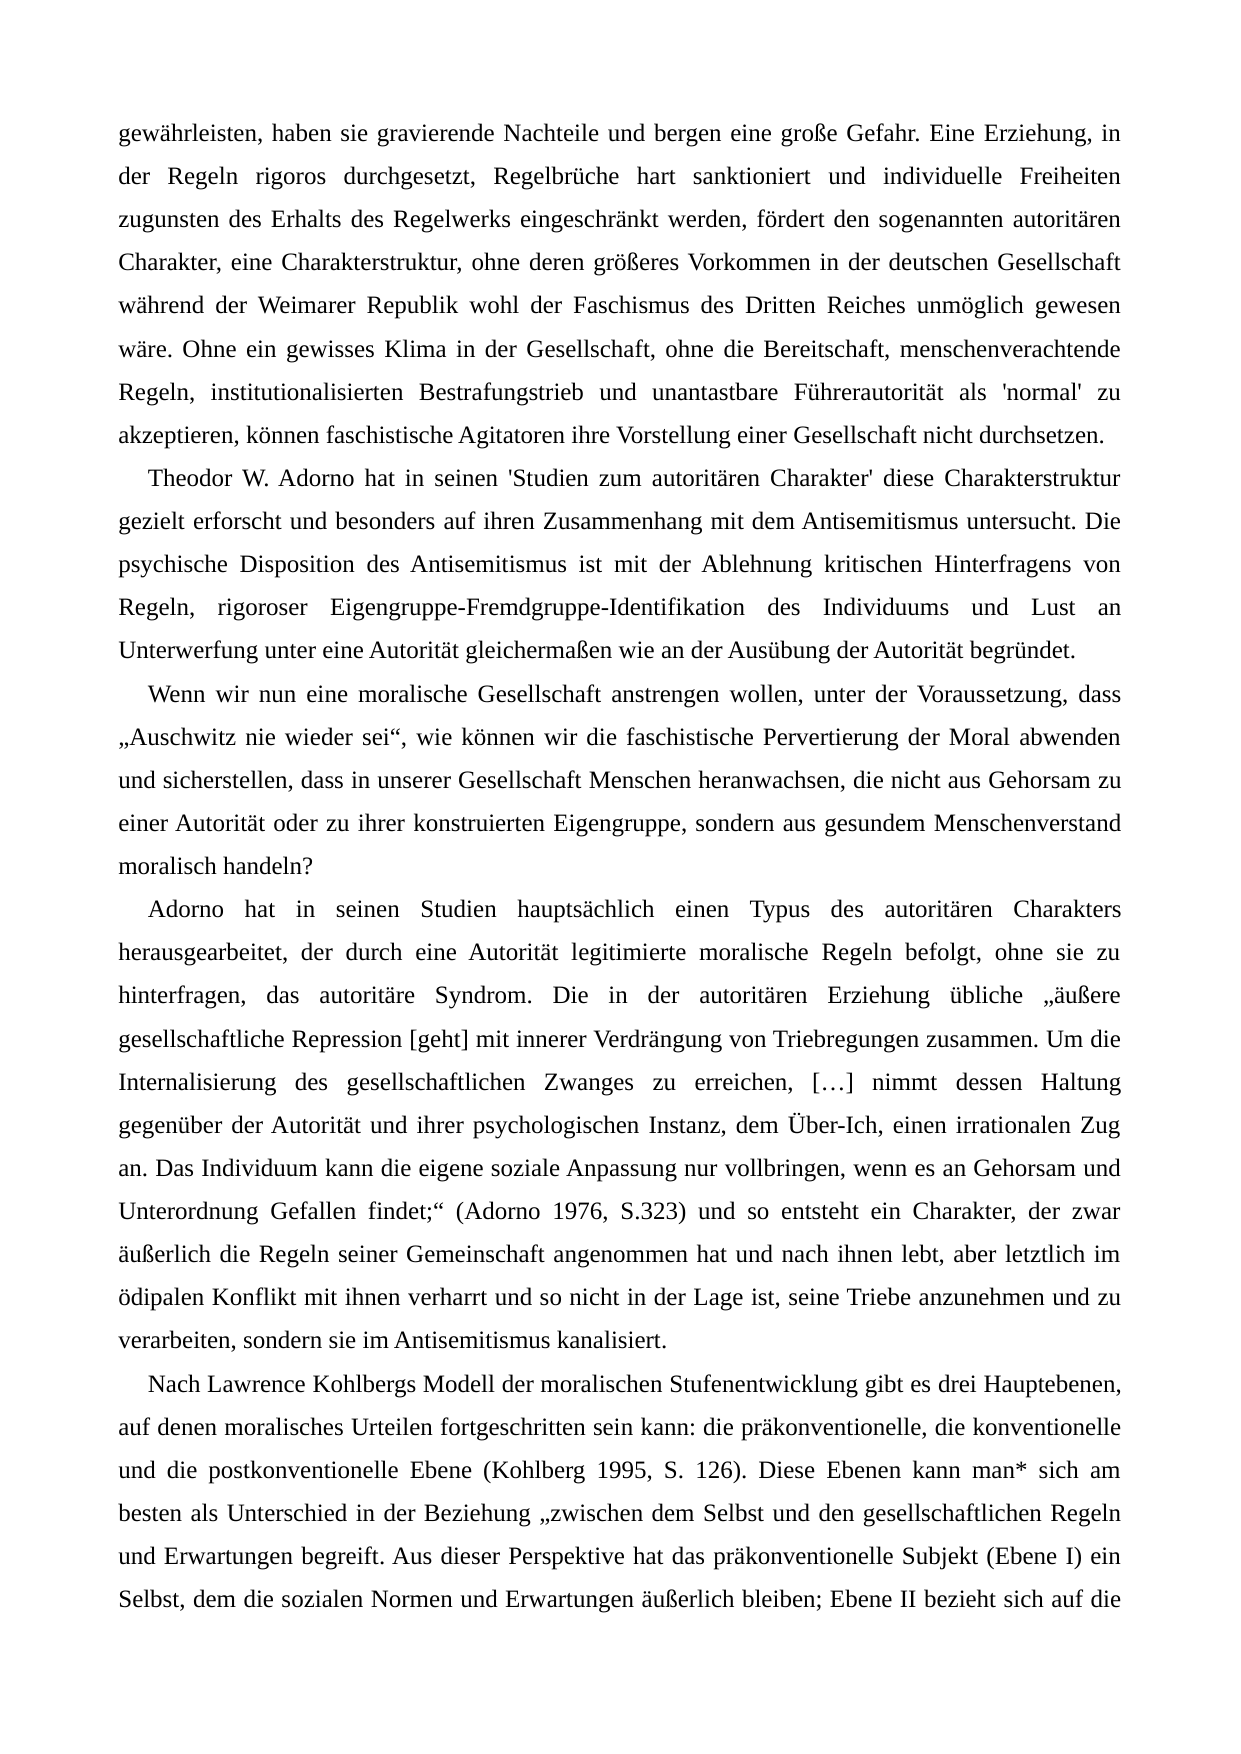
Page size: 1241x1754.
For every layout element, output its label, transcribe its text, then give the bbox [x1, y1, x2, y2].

text gewährleisten, haben sie gravierende Nachteile und bergen eine große Gefahr. Eine Erziehung, in der Regeln rigoros durchgesetzt, Regelbrüche hart sanktioniert und individuelle Freiheiten zugunsten des Erhalts des Regelwerks eingeschränkt werden, fördert den sogenannten autoritären Charakter, eine Charakterstruktur, ohne deren größeres Vorkommen in der deutschen Gesellschaft während der Weimarer Republik wohl der Faschismus des Dritten Reiches unmöglich gewesen wäre. Ohne ein gewisses Klima in der Gesellschaft, ohne die Bereitschaft, menschenverachtende Regeln, institutionalisierten Bestrafungstrieb und unantastbare Führerautorität als 'normal' zu akzeptieren, können faschistische Agitatoren ihre Vorstellung einer Gesellschaft nicht durchsetzen. [118, 118, 1122, 449]
text Theodor W. Adorno hat in seinen 'Studien zum autoritären Charakter' diese Charakterstruktur gezielt erforscht und besonders auf ihren Zusammenhang mit dem Antisemitismus untersucht. Die psychische Disposition des Antisemitismus ist mit der Ablehnung kritischen Hinterfragens von Regeln, rigoroser Eigengruppe-Fremdgruppe-Identifikation des Individuums und Lust an Unterwerfung unter eine Autorität gleichermaßen wie an der Ausübung der Autorität begründet. [118, 463, 1122, 664]
text Wenn wir nun eine moralische Gesellschaft anstrengen wollen, unter der Voraussetzung, dass „Auschwitz nie wieder sei“, wie können wir die faschistische Pervertierung der Moral abwenden und sicherstellen, dass in unserer Gesellschaft Menschen heranwachsen, die nicht aus Gehorsam zu einer Autorität oder zu ihrer konstruierten Eigengruppe, sondern aus gesundem Menschenverstand moralisch handeln? [118, 679, 1122, 880]
text Nach Lawrence Kohlbergs Modell der moralischen Stufenentwicklung gibt es drei Hauptebenen, auf denen moralisches Urteilen fortgeschritten sein kann: die präkonventionelle, die konventionelle und die postkonventionelle Ebene (Kohlberg 1995, S. 126). Diese Ebenen kann man* sich am besten als Unterschied in der Beziehung „zwischen dem Selbst und den gesellschaftlichen Regeln und Erwartungen begreift. Aus dieser Perspektive hat das präkonventionelle Subjekt (Ebene I) ein Selbst, dem die sozialen Normen und Erwartungen äußerlich bleiben; Ebene II bezieht sich auf die [118, 1369, 1122, 1613]
text Adorno hat in seinen Studien hauptsächlich einen Typus des autoritären Charakters herausgearbeitet, der durch eine Autorität legitimierte moralische Regeln befolgt, ohne sie zu hinterfragen, das autoritäre Syndrom. Die in der autoritären Erziehung übliche „äußere gesellschaftliche Repression [geht] mit innerer Verdrängung von Triebregungen zusammen. Um die Internalisierung des gesellschaftlichen Zwanges zu erreichen, […] nimmt dessen Haltung gegenüber der Autorität und ihrer psychologischen Instanz, dem Über-Ich, einen irrationalen Zug an. Das Individuum kann die eigene soziale Anpassung nur vollbringen, wenn es an Gehorsam und Unterordnung Gefallen findet;“ (Adorno 1976, S.323) und so entsteht ein Charakter, der zwar äußerlich die Regeln seiner Gemeinschaft angenommen hat und nach ihnen lebt, aber letztlich im ödipalen Konflikt mit ihnen verharrt und so nicht in der Lage ist, seine Triebe anzunehmen und zu verarbeiten, sondern sie im Antisemitismus kanalisiert. [118, 894, 1122, 1354]
